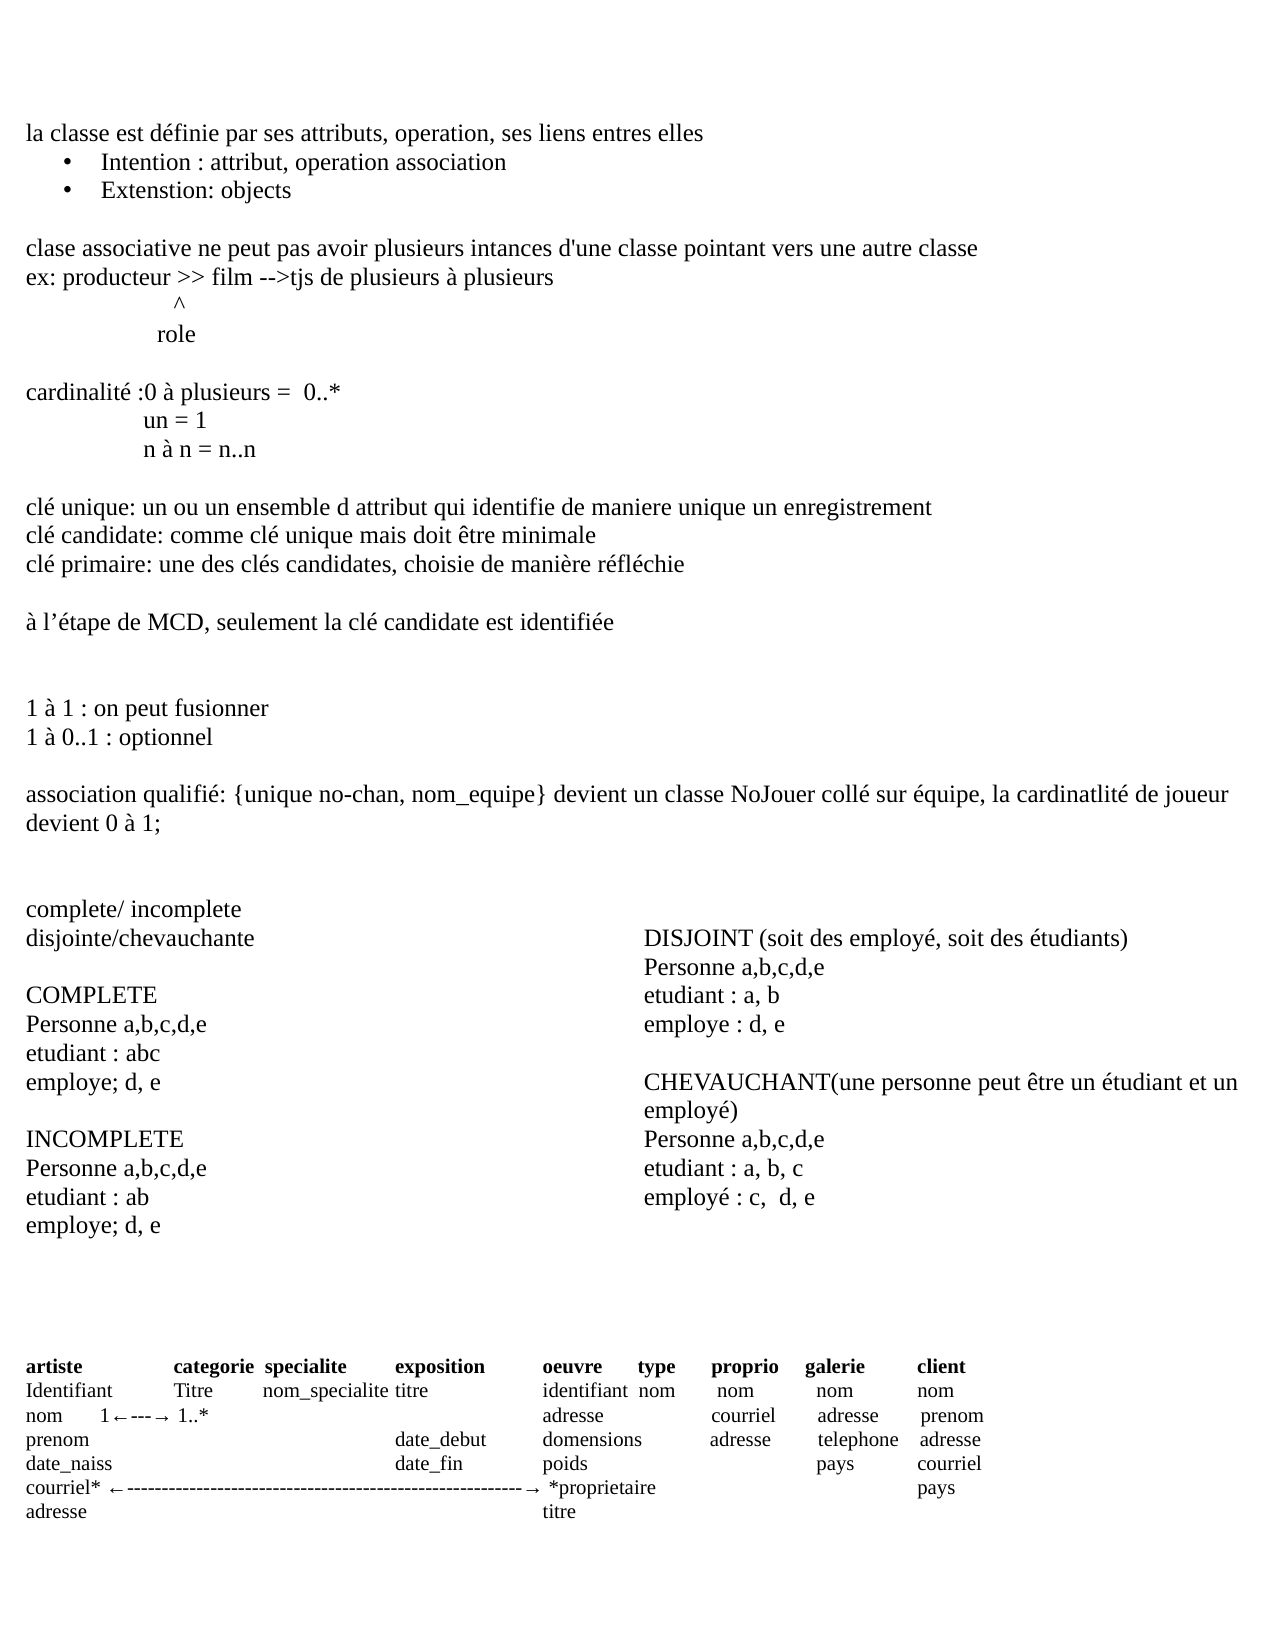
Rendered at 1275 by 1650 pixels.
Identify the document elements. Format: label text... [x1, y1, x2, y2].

text disjointe/chevauchante [26, 923, 643, 952]
text clé unique: un ou un ensemble d attribut qui identifie de maniere unique un enregistrement [26, 492, 1261, 521]
text etudiant : a, b [643, 981, 1261, 1009]
text Personne a,b,c,d,e [26, 1009, 643, 1038]
text 1 à 0..1 : optionnel [26, 722, 1261, 751]
text CHEVAUCHANT(une personne peut être un étudiant et un employé) [643, 1067, 1261, 1124]
text ^ [26, 291, 1261, 319]
text n à n = n..n [26, 434, 1261, 463]
text un = 1 [26, 406, 1261, 434]
text cardinalité :0 à plusieurs = 0..* [26, 377, 1261, 406]
text association qualifié: {unique no-chan, nom_equipe} devient un classe NoJouer collé sur équipe, la cardinatlité de joueur devient 0 à 1; [26, 779, 1261, 837]
text Identifiant Titre nom_specialite titre identifiant nom nom nom nom [26, 1378, 1261, 1402]
text prenom date_debut domensions adresse telephone adresse [26, 1427, 1261, 1451]
text artiste categorie specialite exposition oeuvre type proprio galerie client [26, 1354, 1261, 1378]
text COMPLETE [26, 981, 643, 1009]
text Personne a,b,c,d,e [643, 952, 1261, 981]
text DISJOINT (soit des employé, soit des étudiants) [643, 923, 1261, 952]
text 1 à 1 : on peut fusionner [26, 693, 1261, 722]
text role [26, 319, 1261, 348]
list Intention : attribut, operation association [63, 147, 1261, 176]
text employe : d, e [643, 1009, 1261, 1038]
text nom 1←---→ 1..* adresse courriel adresse prenom [26, 1402, 1261, 1427]
text employe; d, e [26, 1211, 643, 1239]
text INCOMPLETE [26, 1124, 643, 1153]
text adresse titre [26, 1499, 1261, 1523]
text clé primaire: une des clés candidates, choisie de manière réfléchie [26, 549, 1261, 578]
text employe; d, e [26, 1067, 643, 1096]
text courriel* ←---------------------------------------------------------→ *proprietaire pays [26, 1475, 1261, 1499]
text date_naiss date_fin poids pays courriel [26, 1451, 1261, 1475]
text etudiant : ab [26, 1182, 643, 1211]
text ex: producteur >> film -->tjs de plusieurs à plusieurs [26, 262, 1261, 291]
text Personne a,b,c,d,e [26, 1153, 643, 1182]
text clé candidate: comme clé unique mais doit être minimale [26, 521, 1261, 549]
text complete/ incomplete [26, 894, 643, 923]
text la classe est définie par ses attributs, operation, ses liens entres elles [26, 118, 1261, 147]
text employé : c, d, e [643, 1182, 1261, 1211]
text etudiant : a, b, c [643, 1153, 1261, 1182]
text Personne a,b,c,d,e [643, 1124, 1261, 1153]
text clase associative ne peut pas avoir plusieurs intances d'une classe pointant vers une autre classe [26, 233, 1261, 262]
list Extenstion: objects [63, 176, 1261, 204]
text etudiant : abc [26, 1038, 643, 1067]
text à l’étape de MCD, seulement la clé candidate est identifiée [26, 607, 1261, 636]
